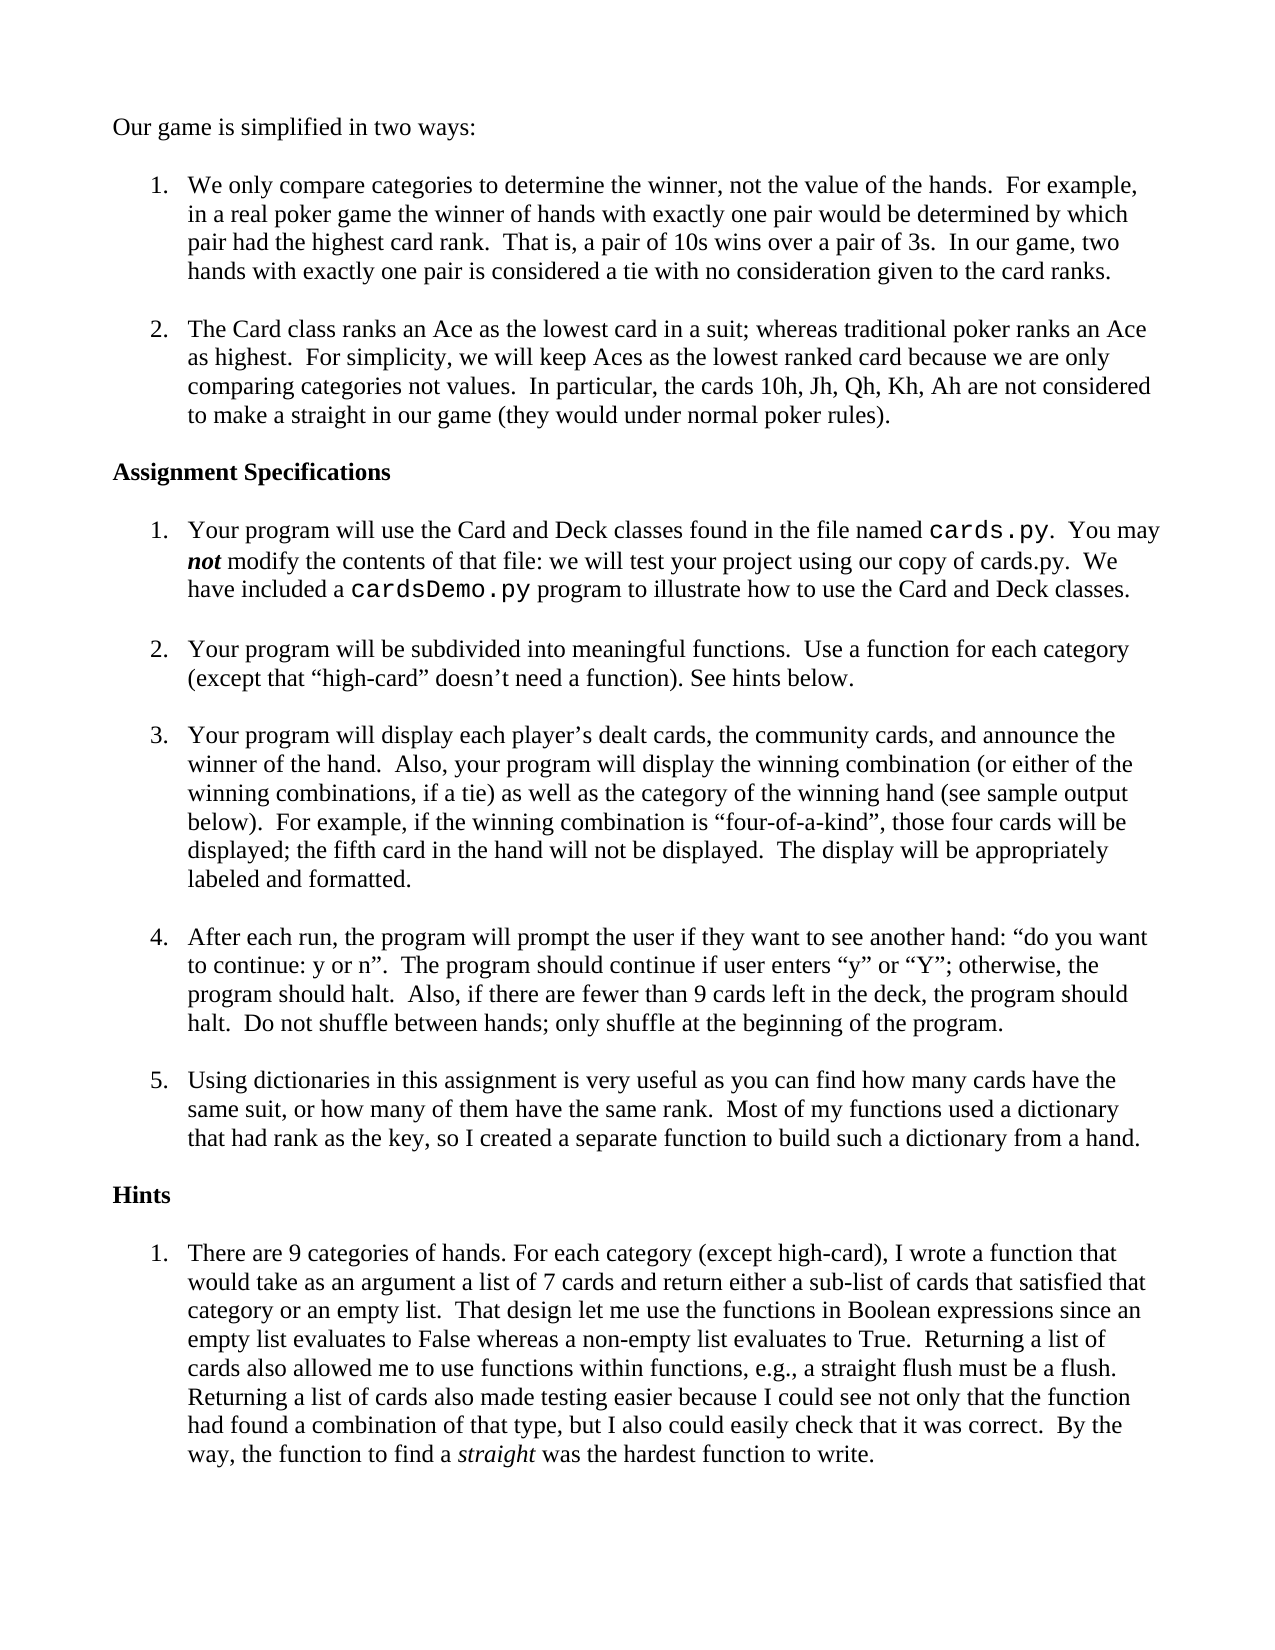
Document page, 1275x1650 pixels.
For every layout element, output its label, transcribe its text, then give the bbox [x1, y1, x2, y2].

text Our game is simplified in two ways: [112, 112, 1162, 141]
list The Card class ranks an Ace as the lowest card in a suit; whereas traditional poker ranks an Ace as highest. For simplicity, we will keep Aces as the lowest ranked card because we are only comparing categories not values. In particular, the cards 10h, Jh, Qh, Kh, Ah are not considered to make a straight in our game (they would under normal poker rules). [150, 314, 1162, 429]
list Your program will be subdivided into meaningful functions. Use a function for each category (except that “high-card” doesn’t need a function). See hints below. [150, 634, 1162, 692]
list We only compare categories to determine the winner, not the value of the hands. For example, in a real poker game the winner of hands with exactly one pair would be determined by which pair had the highest card rank. That is, a pair of 10s wins over a pair of 3s. In our game, two hands with exactly one pair is considered a tie with no consideration given to the card ranks. [150, 170, 1162, 285]
text Hints [112, 1180, 1162, 1209]
text Assignment Specifications [112, 457, 1162, 486]
list After each run, the program will prompt the user if they want to see another hand: “do you want to continue: y or n”. The program should continue if user enters “y” or “Y”; otherwise, the program should halt. Also, if there are fewer than 9 cards left in the deck, the program should halt. Do not shuffle between hands; only shuffle at the beginning of the program. [150, 922, 1162, 1037]
list Your program will use the Card and Deck classes found in the file named cards.py. You may not modify the contents of that file: we will test your project using our copy of cards.py. We have included a cardsDemo.py program to illustrate how to use the Card and Deck classes. [150, 515, 1162, 605]
list Your program will display each player’s dealt cards, the community cards, and announce the winner of the hand. Also, your program will display the winning combination (or either of the winning combinations, if a tie) as well as the category of the winning hand (see sample output below). For example, if the winning combination is “four-of-a-kind”, those four cards will be displayed; the fifth card in the hand will not be displayed. The display will be appropriately labeled and formatted. [150, 720, 1162, 893]
list There are 9 categories of hands. For each category (except high-card), I wrote a function that would take as an argument a list of 7 cards and return either a sub-list of cards that satisfied that category or an empty list. That design let me use the functions in Boolean expressions since an empty list evaluates to False whereas a non-empty list evaluates to True. Returning a list of cards also allowed me to use functions within functions, e.g., a straight flush must be a flush. Returning a list of cards also made testing easier because I could see not only that the function had found a combination of that type, but I also could easily check that it was correct. By the way, the function to find a straight was the hardest function to write. [150, 1238, 1162, 1468]
list Using dictionaries in this assignment is very useful as you can find how many cards have the same suit, or how many of them have the same rank. Most of my functions used a dictionary that had rank as the key, so I created a separate function to build such a dictionary from a hand. [150, 1065, 1162, 1152]
